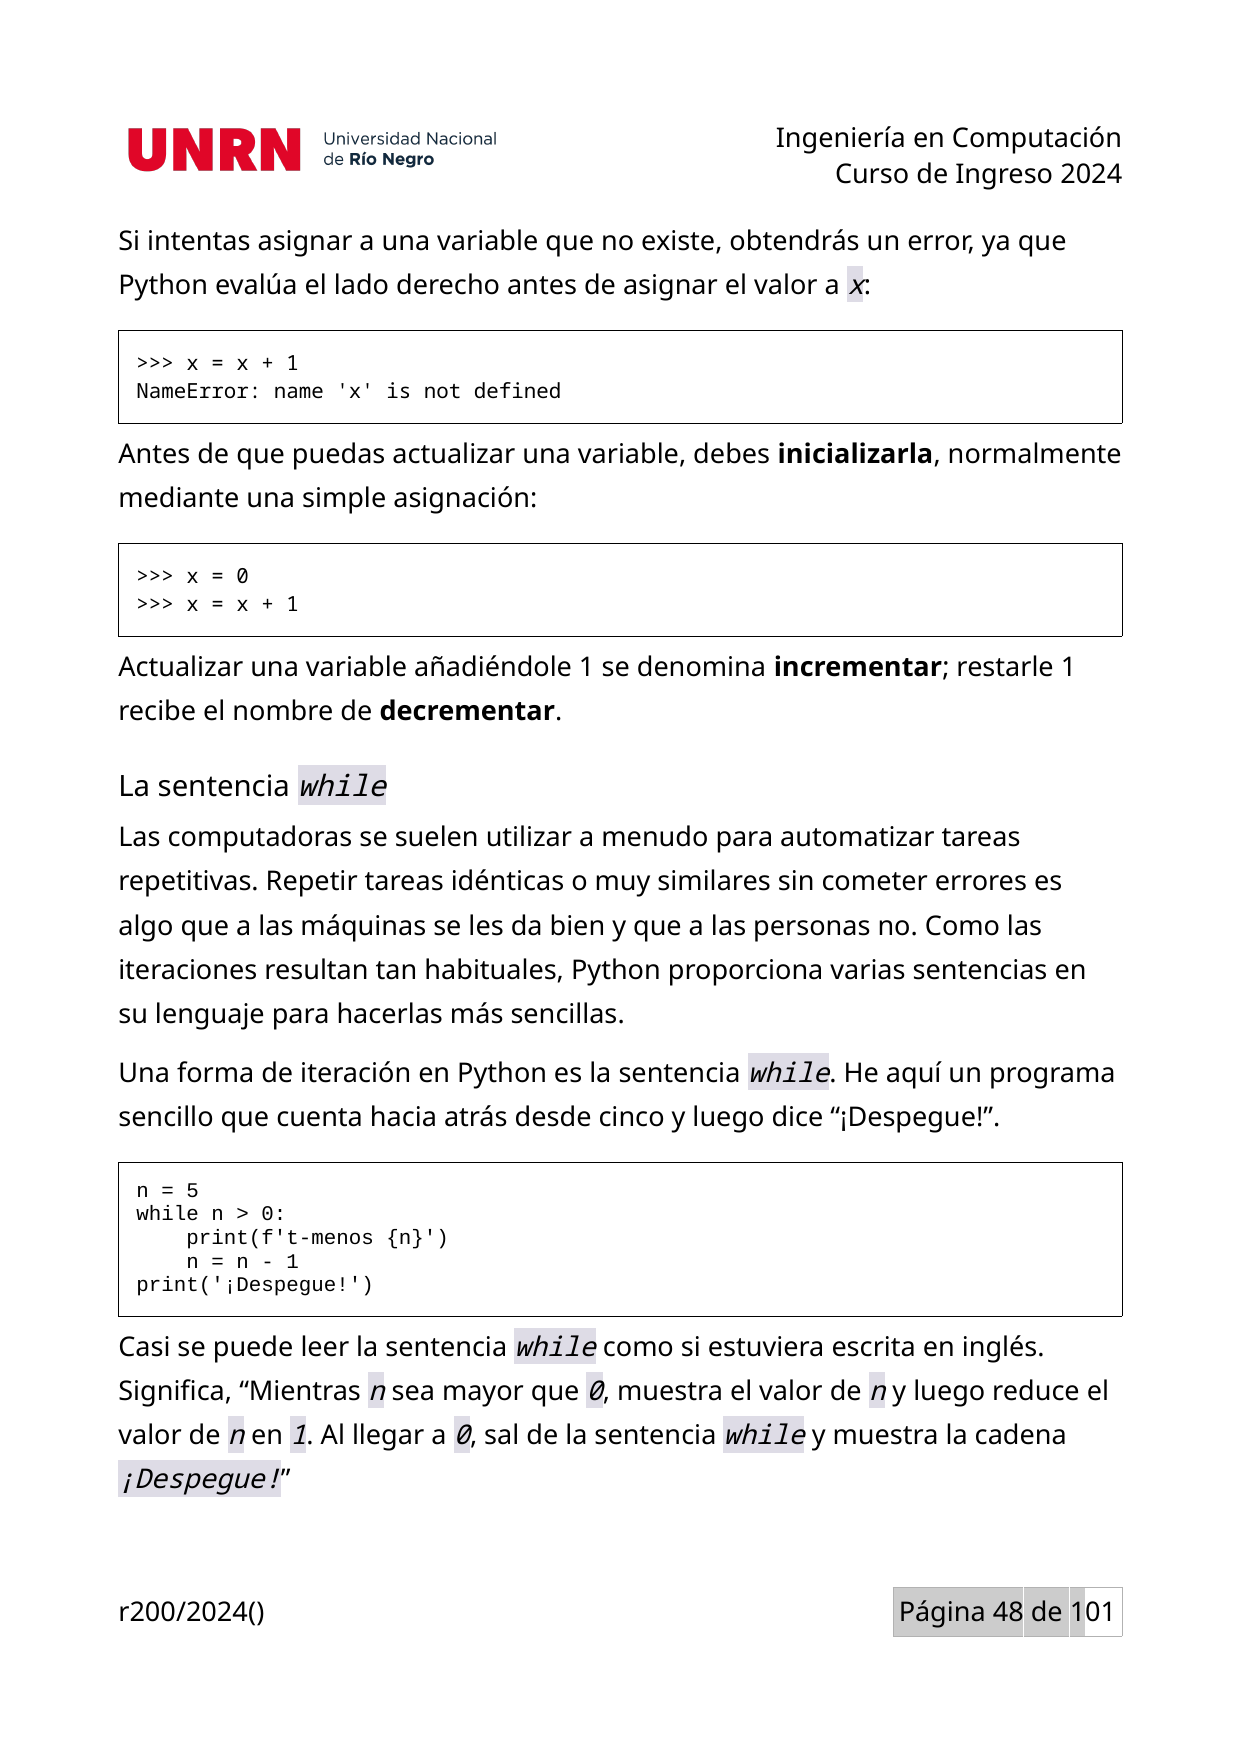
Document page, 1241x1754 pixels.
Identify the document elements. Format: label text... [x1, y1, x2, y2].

text >>> x = x + 1 [119, 572, 1122, 636]
subtitle La sentencia while [118, 765, 298, 805]
text n = n - 1 [119, 1233, 1122, 1256]
text Casi se puede leer la sentencia while como si estuviera escrita en inglés. Significa, “Mientras n sea mayor que 0, muestra el valor de n y luego reduce el valor de n en 1. Al llegar a 0, sal de la sentencia while y muestra la cadena ¡Despegue!” [118, 1327, 1122, 1497]
text print('¡Despegue!') [119, 1256, 1122, 1316]
text Antes de que puedas actualizar una variable, debes inicializarla, normalmente mediante una simple asignación: [118, 434, 1122, 516]
picture [118, 118, 505, 180]
text NameError: name 'x' is not defined [119, 359, 1122, 423]
text Las computadoras se suelen utilizar a menudo para automatizar tareas repetitivas. Repetir tareas idénticas o muy similares sin cometer errores es algo que a las máquinas se les da bien y que a las personas no. Como las iteraciones resultan tan habituales, Python proporciona varias sentencias en su lenguaje para hacerlas más sencillas. [118, 818, 1122, 1031]
text Si intentas asignar a una variable que no existe, obtendrás un error, ya que Python evalúa el lado derecho antes de asignar el valor a x: [118, 221, 1122, 302]
text print(f't-menos {n}') [119, 1209, 1122, 1233]
text Actualizar una variable añadiéndole 1 se denomina incrementar; restarle 1 recibe el nombre de decrementar. [118, 648, 1122, 729]
text >>> x = 0 [119, 544, 1122, 572]
text while n > 0: [119, 1186, 1122, 1209]
subtitle La sentencia while [386, 765, 1122, 805]
text >>> x = x + 1 [119, 331, 1122, 359]
text Una forma de iteración en Python es la sentencia while. He aquí un programa sencillo que cuenta hacia atrás desde cinco y luego dice “¡Despegue!”. [118, 1053, 1122, 1134]
text n = 5 [119, 1163, 1122, 1186]
